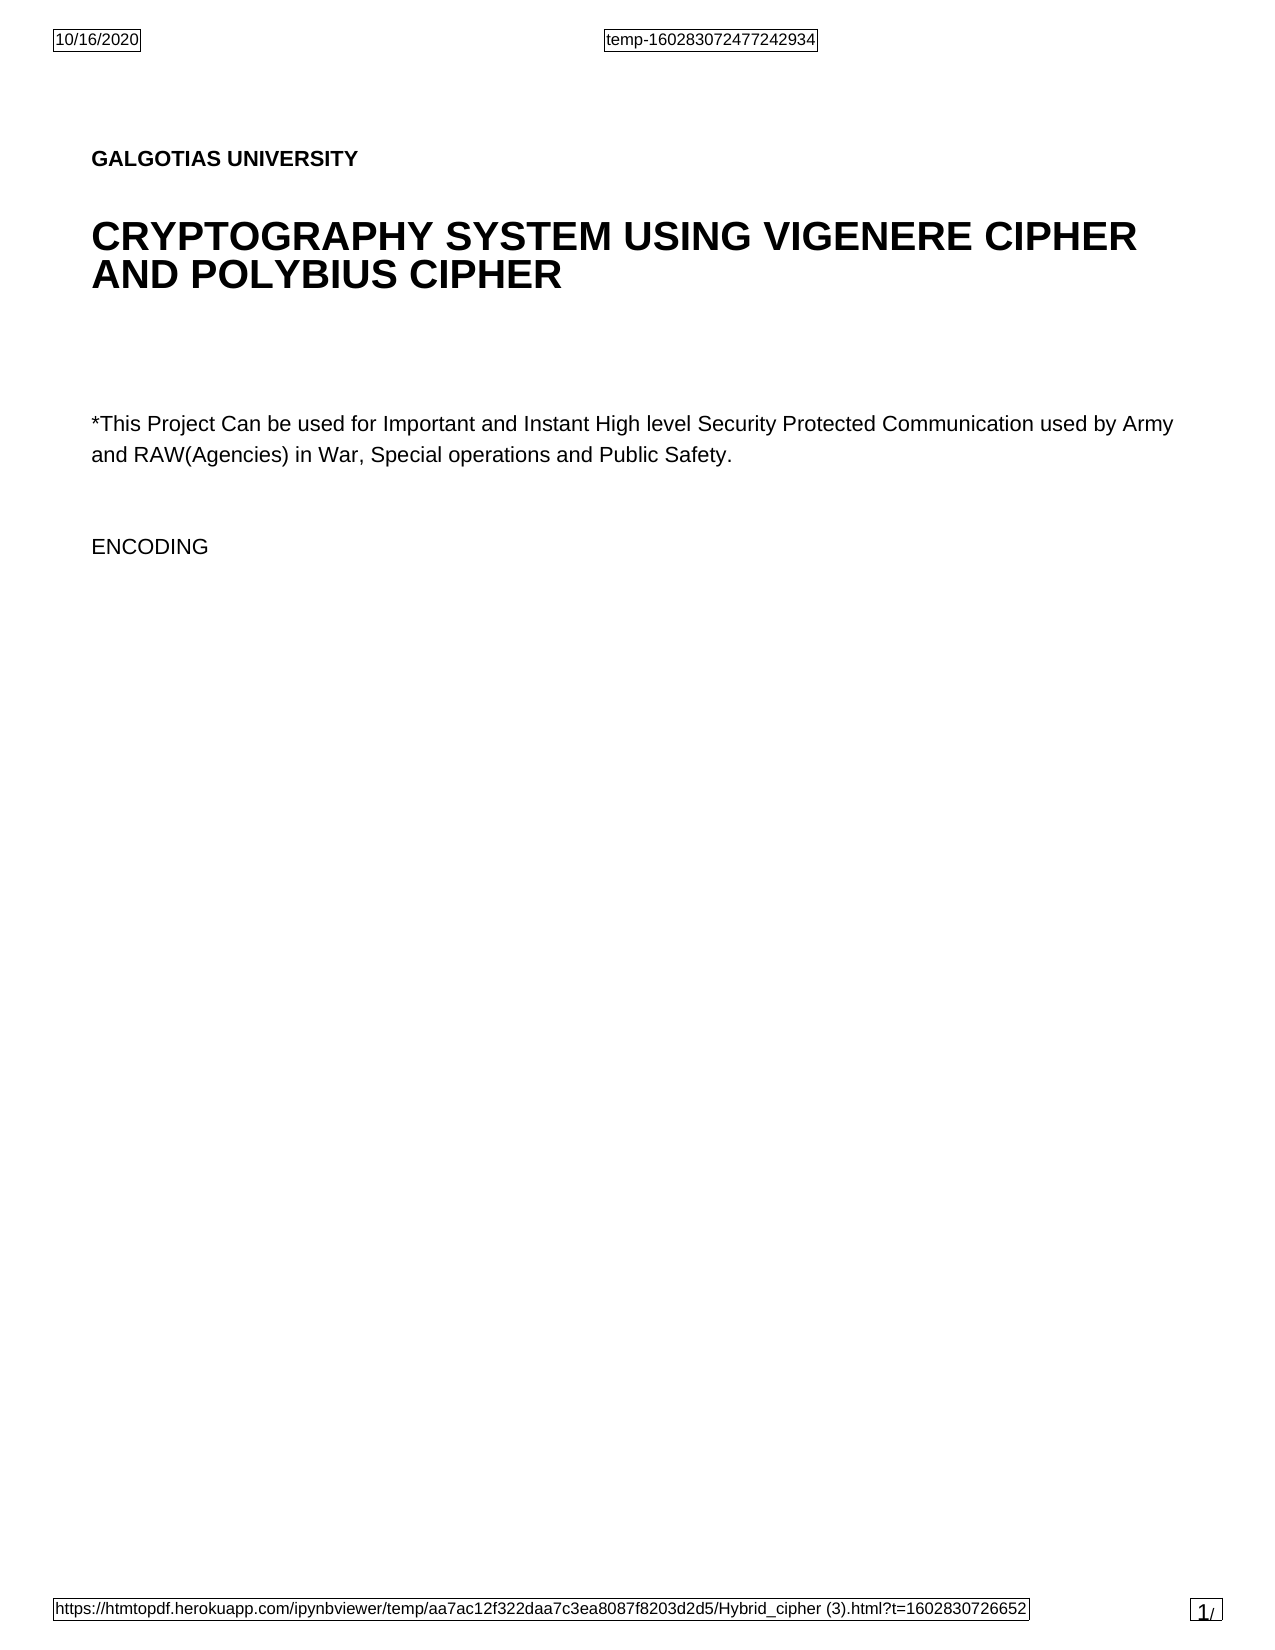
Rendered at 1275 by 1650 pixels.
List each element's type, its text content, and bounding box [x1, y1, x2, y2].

text *This Project Can be used for Important and Instant High level Security Protected Communication used by Army and RAW(Agencies) in War, Special operations and Public Safety. [91, 411, 1176, 467]
title CRYPTOGRAPHY SYSTEM USING VIGENERE CIPHER AND POLYBIUS CIPHER [91, 219, 1185, 297]
subtitle GALGOTIAS UNIVERSITY [91, 146, 1185, 171]
text ENCODING [91, 534, 1185, 559]
